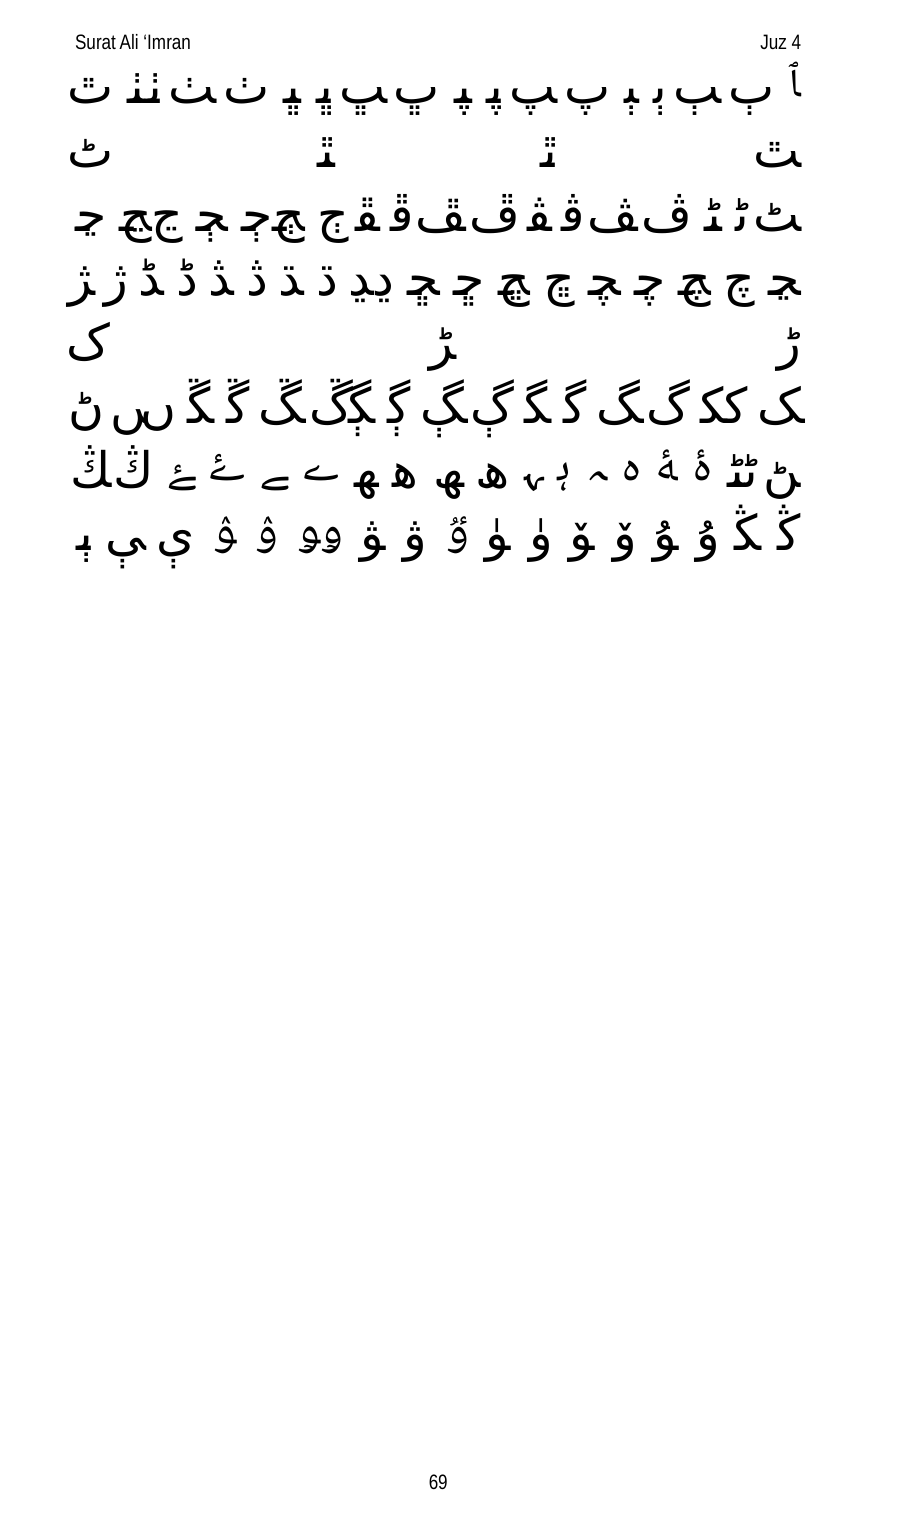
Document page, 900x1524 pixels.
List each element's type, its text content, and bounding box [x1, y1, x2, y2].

text ﮏ ﮐﮑ ﮒ ﮓ ﮔ ﮕ ﮖ ﮗ ﮘ ﮙﮚ ﮛ ﮜ ﮝ ﮞﮟ ﮠ ﮡ ﮢﮣ ﮤ ﮥ ﮦ ﮧ ﮨ ﮩ ﮪ ﮫ ﮬ ﮭ ﮮ ﮯ ﮰ ﮱ ﯓ ﯔ ﯕ ﯖ ﯗ ﯘ ﯙ ﯚ ﯛ ﯜ ﯝ ﯞ ﯟ ﯠﯡ ﯢ ﯣ ﯤ ﯥ ﯦ [75, 379, 801, 571]
text ﭧ ﭨ ﭩ ﭪ ﭫ ﭬ ﭭ ﭮ ﭯ ﭰ ﭱ ﭲ ﭳﭴ ﭵ ﭶﭷ ﭸ ﭹ ﭺ ﭻ ﭼ ﭽ ﭾ ﭿ ﮀ ﮁ ﮂﮃ ﮄ ﮅ ﮆ ﮇ ﮈ ﮉ ﮊ ﮋ ﮌ ﮍ ﮎ [75, 188, 801, 379]
text ﭑ ﭒ ﭓ ﭔ ﭕ ﭖ ﭗ ﭘ ﭙ ﭚ ﭛ ﭜ ﭝ ﭞ ﭟ ﭠﭡ ﭢ ﭣ ﭤ ﭥ ﭦ [75, 60, 801, 188]
